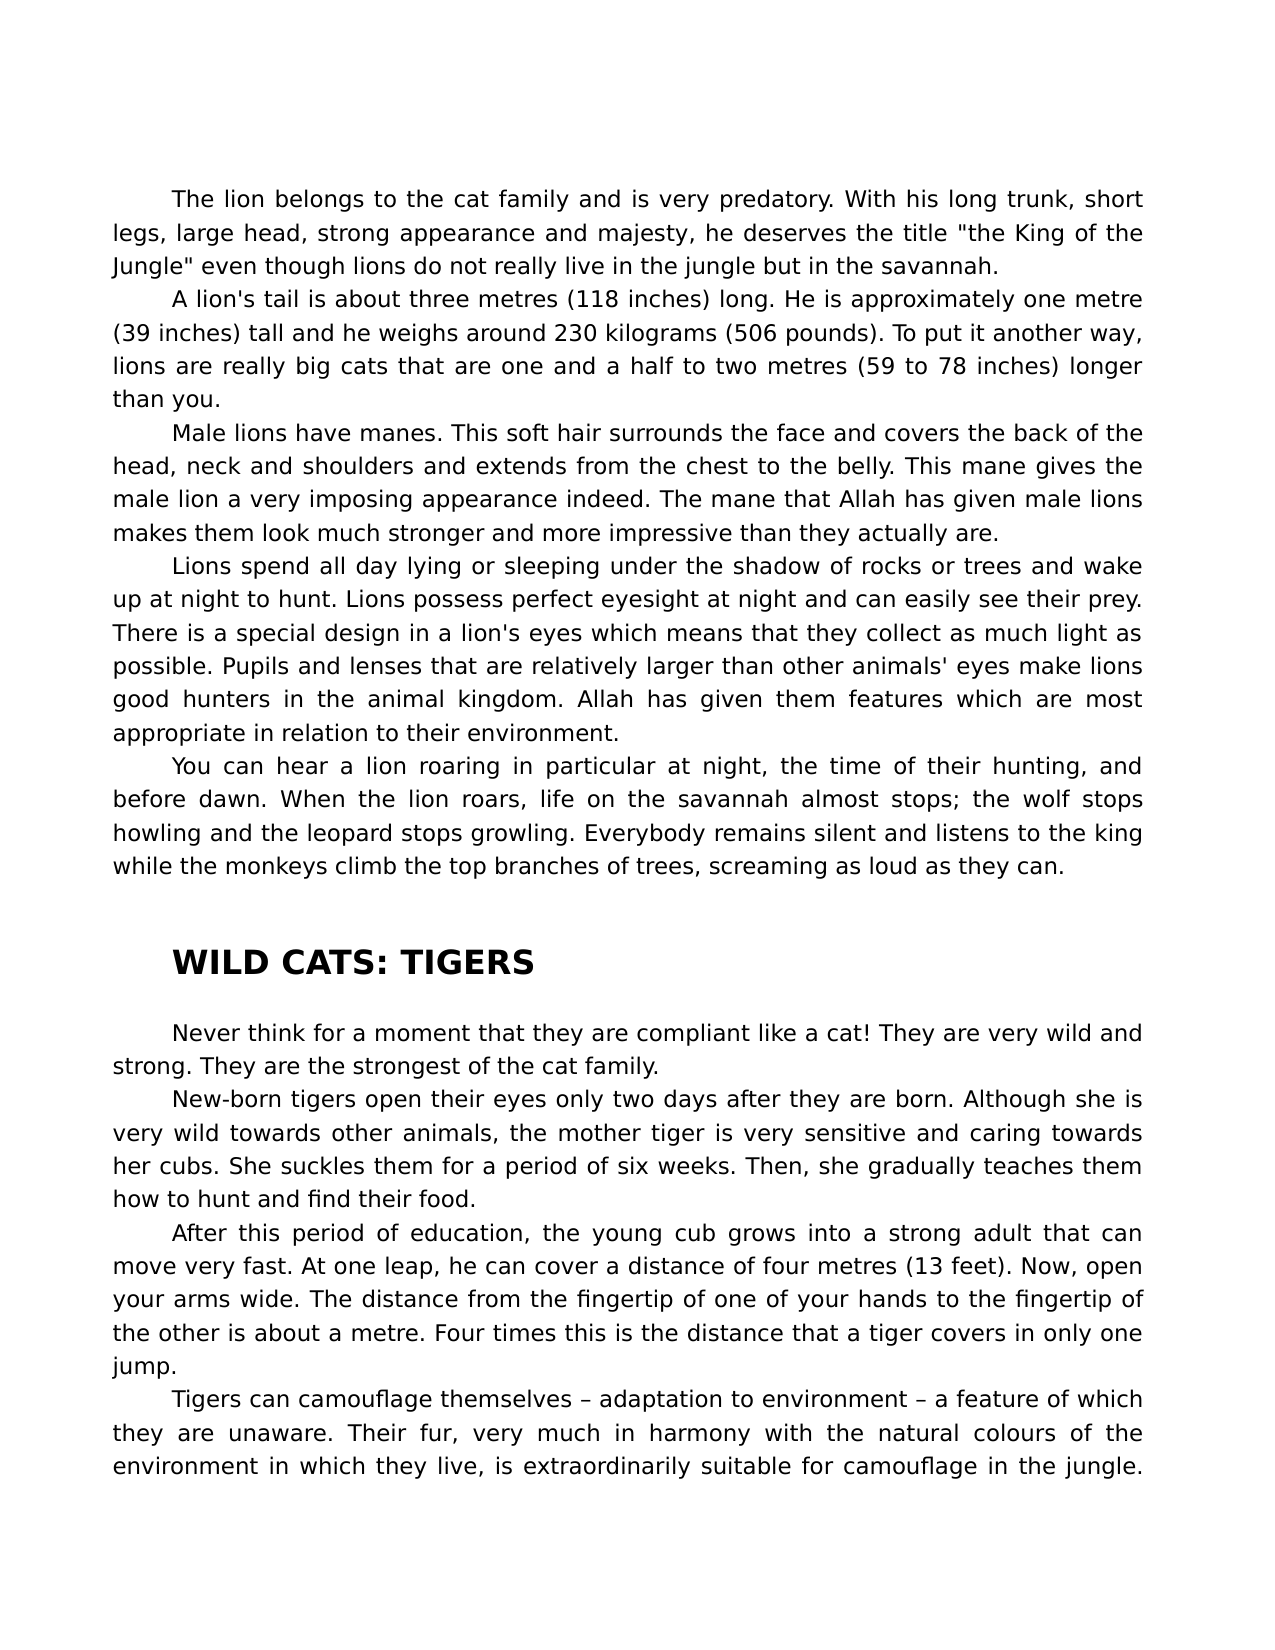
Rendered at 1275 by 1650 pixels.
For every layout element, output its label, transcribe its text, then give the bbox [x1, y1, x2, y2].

text After this period of education, the young cub grows into a strong adult that can move very fast. At one leap, he can cover a distance of four metres (13 feet). Now, open your arms wide. The distance from the fingertip of one of your hands to the fingertip of the other is about a metre. Four times this is the distance that a tiger covers in only one jump. [112, 1214, 1145, 1381]
text You can hear a lion roaring in particular at night, the time of their hunting, and before dawn. When the lion roars, life on the savannah almost stops; the wolf stops howling and the leopard stops growling. Everybody remains silent and listens to the king while the monkeys climb the top branches of trees, screaming as loud as they can. [112, 748, 1145, 881]
text Male lions have manes. This soft hair surrounds the face and covers the back of the head, neck and shoulders and extends from the chest to the belly. This mane gives the male lion a very imposing appearance indeed. The mane that Allah has given male lions makes them look much stronger and more impressive than they actually are. [112, 414, 1145, 548]
text The lion belongs to the cat family and is very predatory. With his long trunk, short legs, large head, strong appearance and majesty, he deserves the title "the King of the Jungle" even though lions do not really live in the jungle but in the savannah. [112, 181, 1145, 281]
text Lions spend all day lying or sleeping under the shadow of rocks or trees and wake up at night to hunt. Lions possess perfect eyesight at night and can easily see their prey. There is a special design in a lion's eyes which means that they collect as much light as possible. Pupils and lenses that are relatively larger than other animals' eyes make lions good hunters in the animal kingdom. Allah has given them features which are most appropriate in relation to their environment. [112, 548, 1145, 748]
text Tigers can camouflage themselves – adaptation to environment – a feature of which they are unaware. Their fur, very much in harmony with the natural colours of the environment in which they live, is extraordinarily suitable for camouflage in the jungle. [112, 1381, 1145, 1481]
text A lion's tail is about three metres (118 inches) long. He is approximately one metre (39 inches) tall and he weighs around 230 kilograms (506 pounds). To put it another way, lions are really big cats that are one and a half to two metres (59 to 78 inches) longer than you. [112, 281, 1145, 414]
text Never think for a moment that they are compliant like a cat! They are very wild and strong. They are the strongest of the cat family. [112, 1014, 1145, 1081]
text New-born tigers open their eyes only two days after they are born. Although she is very wild towards other animals, the mother tiger is very sensitive and caring towards her cubs. She suckles them for a period of six weeks. Then, she gradually teaches them how to hunt and find their food. [112, 1081, 1145, 1214]
text WILD CATS: TIGERS [112, 948, 1145, 981]
